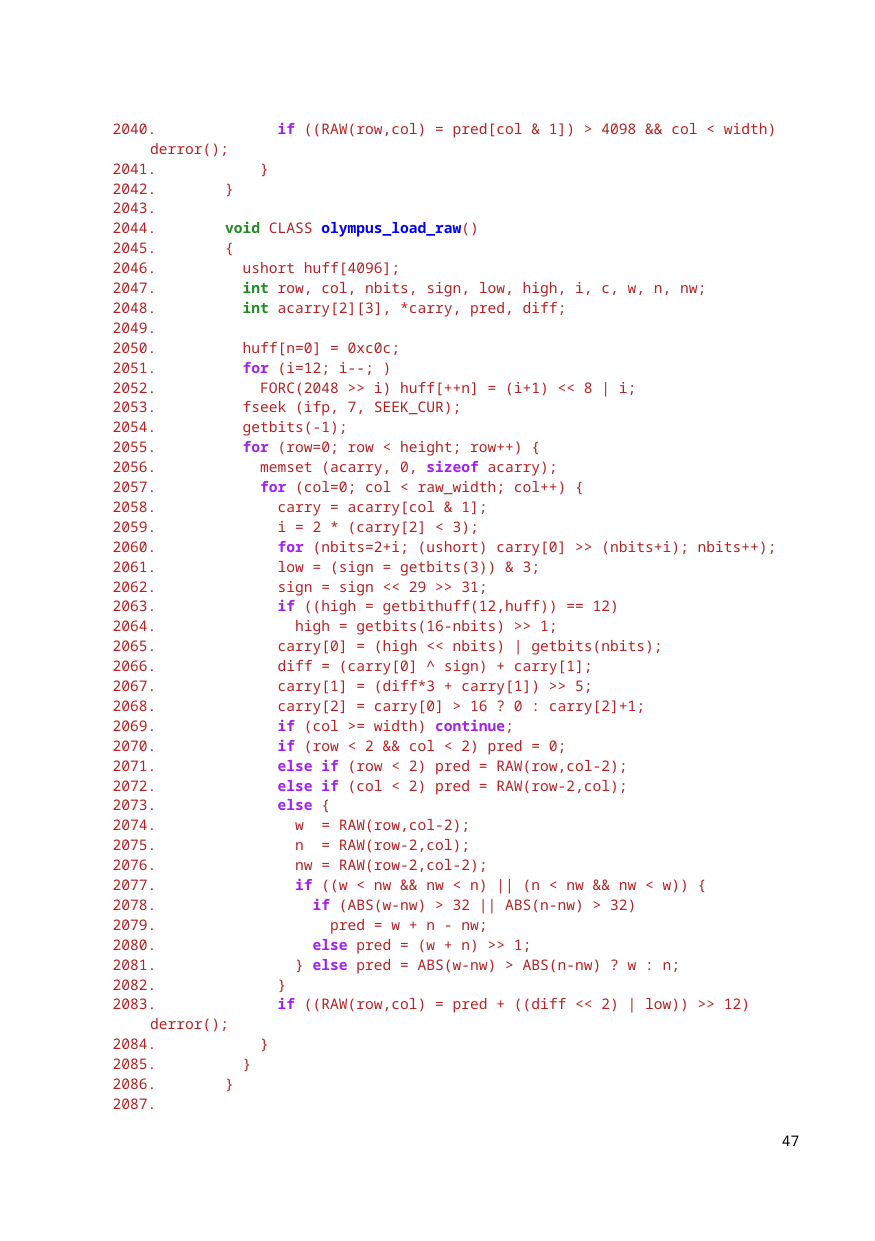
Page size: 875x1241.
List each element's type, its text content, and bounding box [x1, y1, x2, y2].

list fseek (ifp, 7, SEEK_CUR); [112, 397, 799, 417]
list } [112, 1074, 799, 1094]
list for (col=0; col < raw_width; col++) { [112, 477, 799, 497]
list { [112, 238, 799, 258]
list if ((high = getbithuff(12,huff)) == 12) [112, 596, 799, 616]
list if ((RAW(row,col) = pred + ((diff << 2) | low)) >> 12) derror(); [112, 994, 799, 1034]
list ushort huff[4096]; [112, 258, 799, 278]
list } [112, 1054, 799, 1074]
list else pred = (w + n) >> 1; [112, 934, 799, 954]
list getbits(-1); [112, 417, 799, 437]
list carry[0] = (high << nbits) | getbits(nbits); [112, 636, 799, 656]
list int row, col, nbits, sign, low, high, i, c, w, n, nw; [112, 278, 799, 298]
list low = (sign = getbits(3)) & 3; [112, 556, 799, 576]
list huff[n=0] = 0xc0c; [112, 338, 799, 357]
list } [112, 158, 799, 178]
list memset (acarry, 0, sizeof acarry); [112, 457, 799, 477]
list carry = acarry[col & 1]; [112, 497, 799, 517]
list if ((RAW(row,col) = pred[col & 1]) > 4098 && col < width) derror(); [112, 119, 799, 158]
list w = RAW(row,col-2); [112, 815, 799, 835]
list else { [112, 795, 799, 815]
list int acarry[2][3], *carry, pred, diff; [112, 298, 799, 318]
list if (ABS(w-nw) > 32 || ABS(n-nw) > 32) [112, 895, 799, 914]
list void CLASS olympus_load_raw() [112, 218, 799, 238]
list else if (col < 2) pred = RAW(row-2,col); [112, 775, 799, 795]
list FORC(2048 >> i) huff[++n] = (i+1) << 8 | i; [112, 377, 799, 397]
list carry[2] = carry[0] > 16 ? 0 : carry[2]+1; [112, 696, 799, 716]
list if (row < 2 && col < 2) pred = 0; [112, 736, 799, 755]
list else if (row < 2) pred = RAW(row,col-2); [112, 755, 799, 775]
list sign = sign << 29 >> 31; [112, 576, 799, 596]
list } else pred = ABS(w-nw) > ABS(n-nw) ? w : n; [112, 954, 799, 974]
list if ((w < nw && nw < n) || (n < nw && nw < w)) { [112, 875, 799, 895]
list if (col >= width) continue; [112, 716, 799, 736]
list carry[1] = (diff*3 + carry[1]) >> 5; [112, 676, 799, 696]
list } [112, 178, 799, 198]
list diff = (carry[0] ^ sign) + carry[1]; [112, 656, 799, 676]
list } [112, 974, 799, 994]
list for (i=12; i--; ) [112, 357, 799, 377]
list i = 2 * (carry[2] < 3); [112, 517, 799, 537]
list } [112, 1034, 799, 1054]
list pred = w + n - nw; [112, 914, 799, 934]
list high = getbits(16-nbits) >> 1; [112, 616, 799, 636]
list n = RAW(row-2,col); [112, 835, 799, 855]
list nw = RAW(row-2,col-2); [112, 855, 799, 875]
list for (row=0; row < height; row++) { [112, 437, 799, 457]
list for (nbits=2+i; (ushort) carry[0] >> (nbits+i); nbits++); [112, 537, 799, 556]
